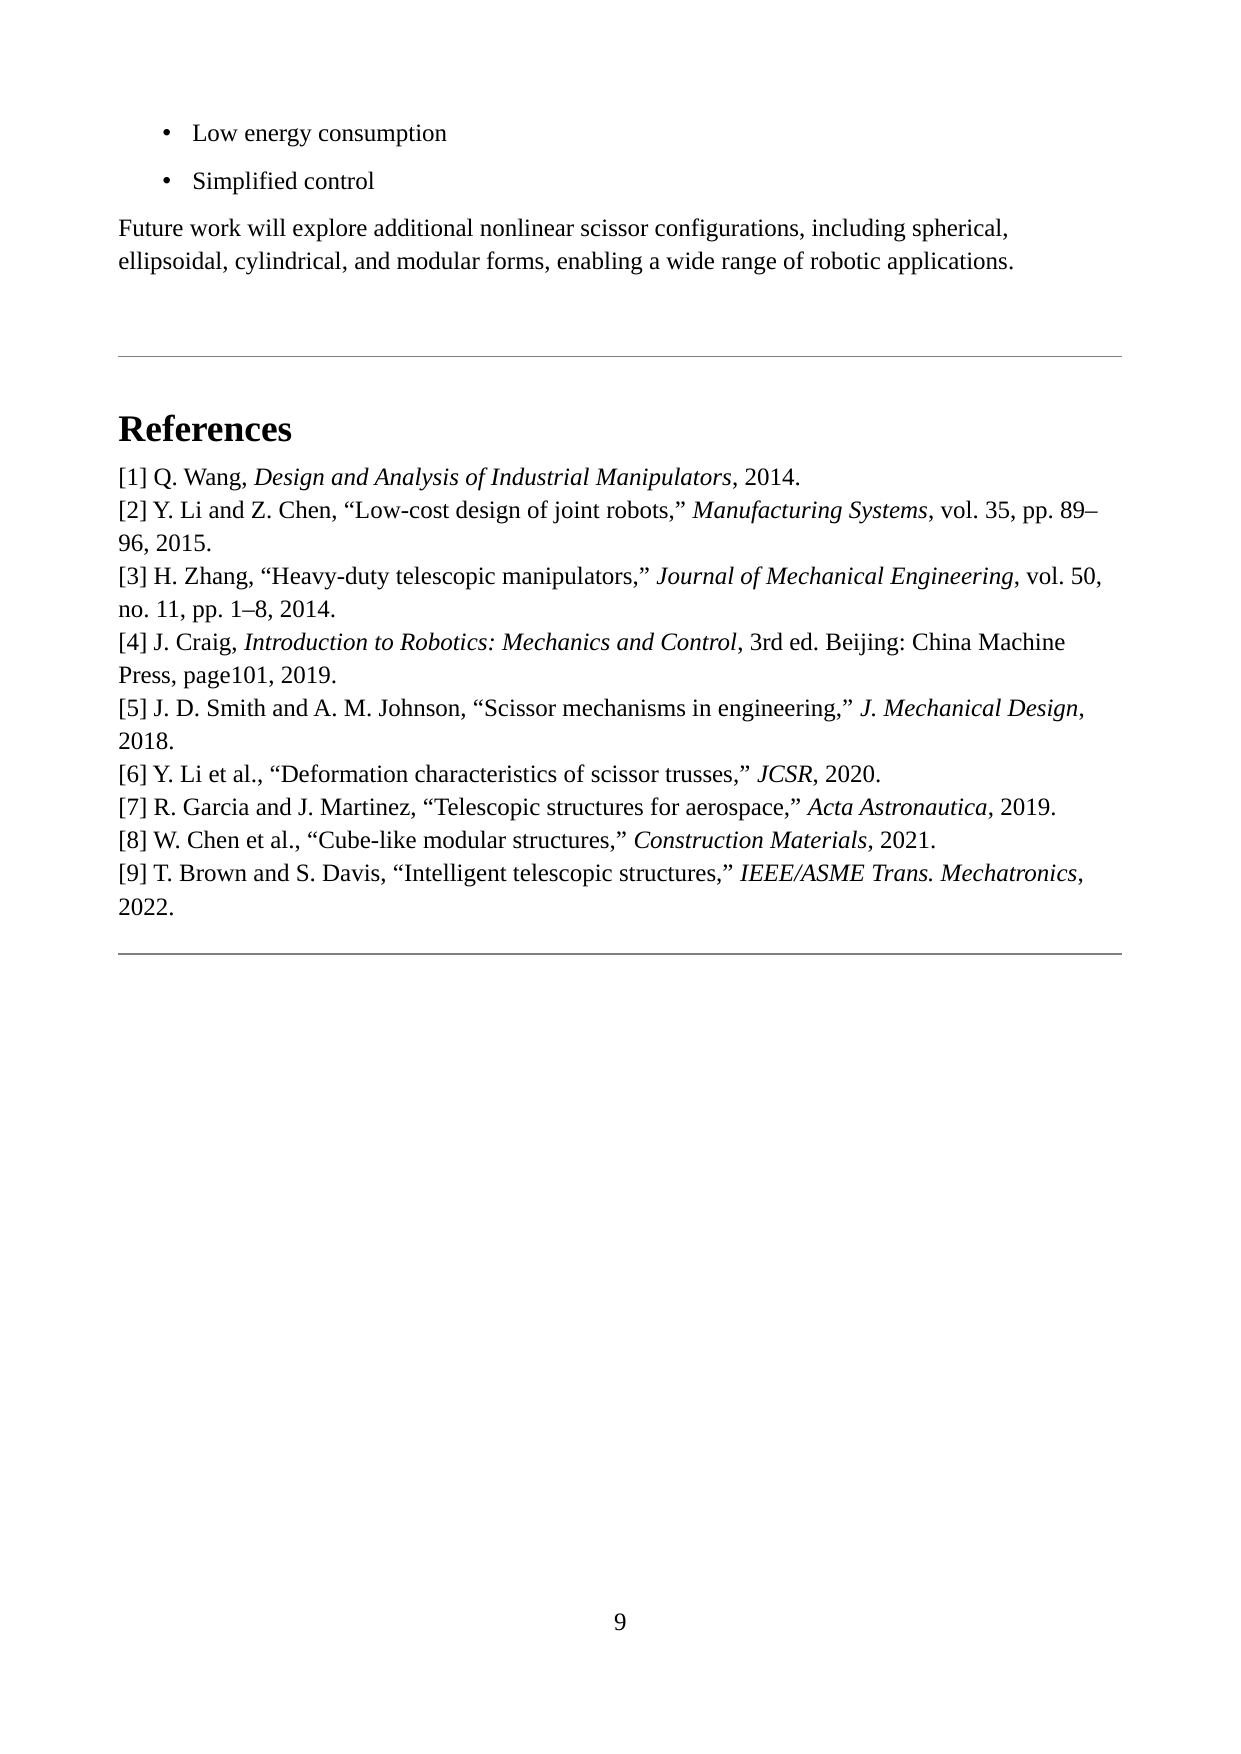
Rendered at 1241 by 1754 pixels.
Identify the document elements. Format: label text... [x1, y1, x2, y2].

text Future work will explore additional nonlinear scissor configurations, including spherical, ellipsoidal, cylindrical, and modular forms, enabling a wide range of robotic applications. [118, 213, 1122, 275]
list Low energy consumption [162, 118, 1122, 147]
list Simplified control [162, 166, 1122, 194]
subtitle References [118, 407, 1122, 450]
text [1] Q. Wang, Design and Analysis of Industrial Manipulators, 2014. [2] Y. Li and Z. Chen, “Low-cost design of joint robots,” Manufacturing Systems, vol. 35, pp. 89–96, 2015. [3] H. Zhang, “Heavy-duty telescopic manipulators,” Journal of Mechanical Engineering, vol. 50, no. 11, pp. 1–8, 2014. [4] J. Craig, Introduction to Robotics: Mechanics and Control, 3rd ed. Beijing: China Machine Press, page101, 2019. [5] J. D. Smith and A. M. Johnson, “Scissor mechanisms in engineering,” J. Mechanical Design, 2018. [6] Y. Li et al., “Deformation characteristics of scissor trusses,” JCSR, 2020. [7] R. Garcia and J. Martinez, “Telescopic structures for aerospace,” Acta Astronautica, 2019. [8] W. Chen et al., “Cube-like modular structures,” Construction Materials, 2021. [9] T. Brown and S. Davis, “Intelligent telescopic structures,” IEEE/ASME Trans. Mechatronics, 2022. [118, 462, 1122, 920]
